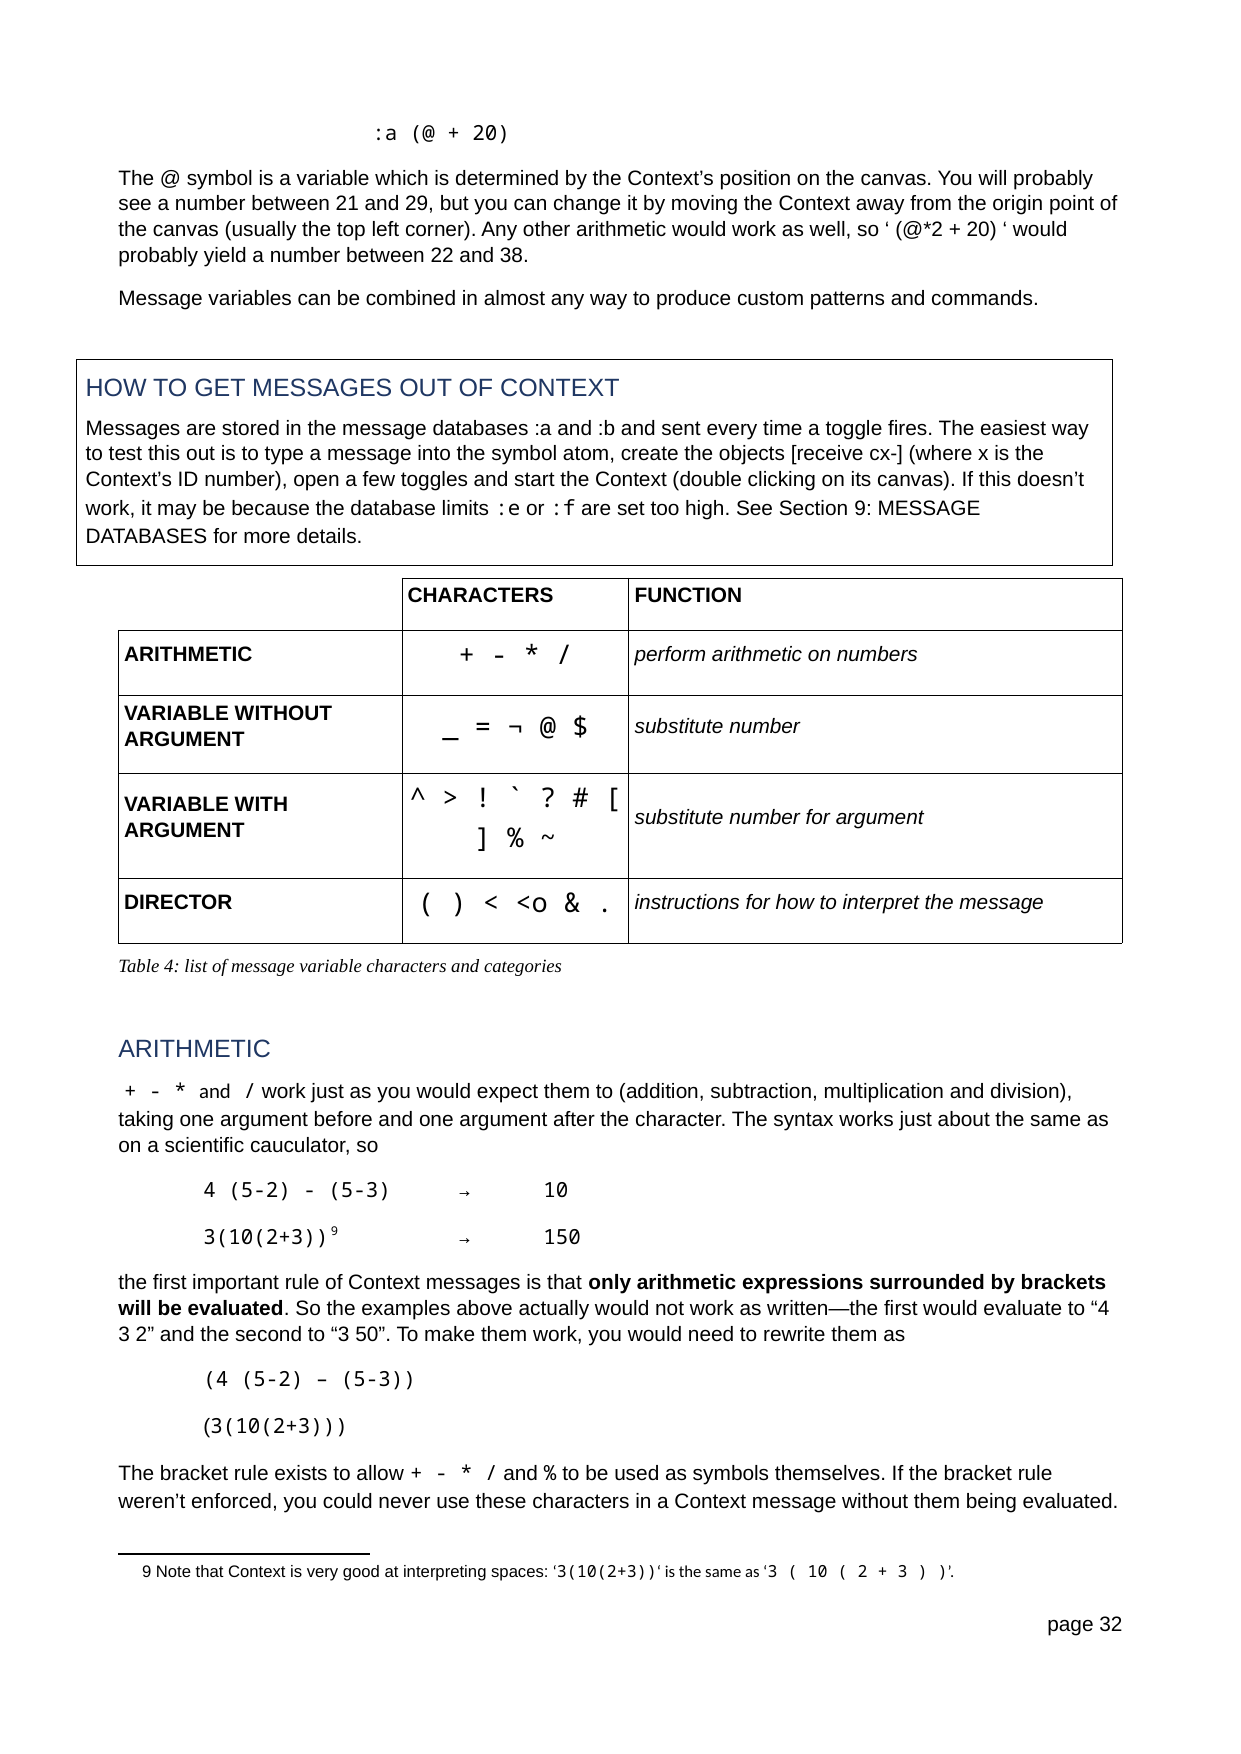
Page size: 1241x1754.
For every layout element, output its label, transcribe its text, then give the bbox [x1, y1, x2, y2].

text (3(10(2+3))) [118, 1411, 1122, 1439]
text 3(10(2+3)) → 150 [118, 1222, 1122, 1251]
table_header FUNCTION [629, 579, 1122, 630]
text (4 (5-2) – (5-3)) [118, 1364, 1122, 1392]
text 4 (5-2) - (5-3) → 10 [118, 1175, 1122, 1203]
subtitle HOW TO GET MESSAGES OUT OF CONTEXT [85, 372, 1103, 401]
text The bracket rule exists to allow + - * / and % to be used as symbols themselves. If the bracket rule weren’t enforced, you could never use these characters in a Context message without them being evaluated. [118, 1458, 1122, 1513]
text [77, 360, 1112, 565]
table_cell ( ) < <o & . [403, 879, 628, 943]
text Table 4: list of message variable characters and categories [118, 955, 1122, 977]
text Messages are stored in the message databases :a and :b and sent every time a toggle fires. The easiest way to test this out is to type a message into the symbol atom, create the objects [receive cx-] (where x is the Context’s ID number), open a few toggles and start the Context (double clicking on its canvas). If this doesn’t work, it may be because the database limits :e or :f are set too high. See Section 9: MESSAGE DATABASES for more details. [85, 415, 1103, 547]
table_header CHARACTERS [403, 579, 628, 630]
text Message variables can be combined in almost any way to produce custom patterns and commands. [118, 285, 1122, 309]
text Note that Context is very good at interpreting spaces: ‘3(10(2+3))‘ is the same as ‘3 ( 10 ( 2 + 3 ) )’. [118, 1560, 1122, 1582]
table_cell DIRECTOR [119, 879, 402, 943]
table_cell _ = ¬ @ $ [403, 696, 628, 773]
table_cell substitute number [629, 696, 1122, 773]
table_cell + - * / [403, 631, 628, 695]
subtitle ARITHMETIC [118, 1034, 1122, 1062]
text :a (@ + 20) [372, 118, 1122, 147]
table_cell VARIABLE WITHOUT ARGUMENT [119, 696, 402, 773]
text the first important rule of Context messages is that only arithmetic expressions surrounded by brackets will be evaluated. So the examples above actually would not work as written—the first would evaluate to “4 3 2” and the second to “3 50”. To make them work, you would need to rewrite them as [118, 1270, 1122, 1345]
table_cell perform arithmetic on numbers [629, 631, 1122, 695]
text + - * and / work just as you would expect them to (addition, subtraction, multiplication and division), taking one argument before and one argument after the character. The syntax works just about the same as on a scientific cauculator, so [118, 1076, 1122, 1157]
table_cell substitute number for argument [629, 774, 1122, 878]
table_cell ARITHMETIC [119, 631, 402, 695]
text The @ symbol is a variable which is determined by the Context’s position on the canvas. You will probably see a number between 21 and 29, but you can change it by moving the Context away from the origin point of the canvas (usually the top left corner). Any other arithmetic would work as well, so ‘ (@*2 + 20) ‘ would probably yield a number between 22 and 38. [118, 165, 1122, 267]
table_cell ^ > ! ` ? # [ ] % ~ [403, 774, 628, 878]
table_cell VARIABLE WITH ARGUMENT [119, 774, 402, 878]
table_cell instructions for how to interpret the message [629, 879, 1122, 943]
table_header [118, 578, 402, 630]
